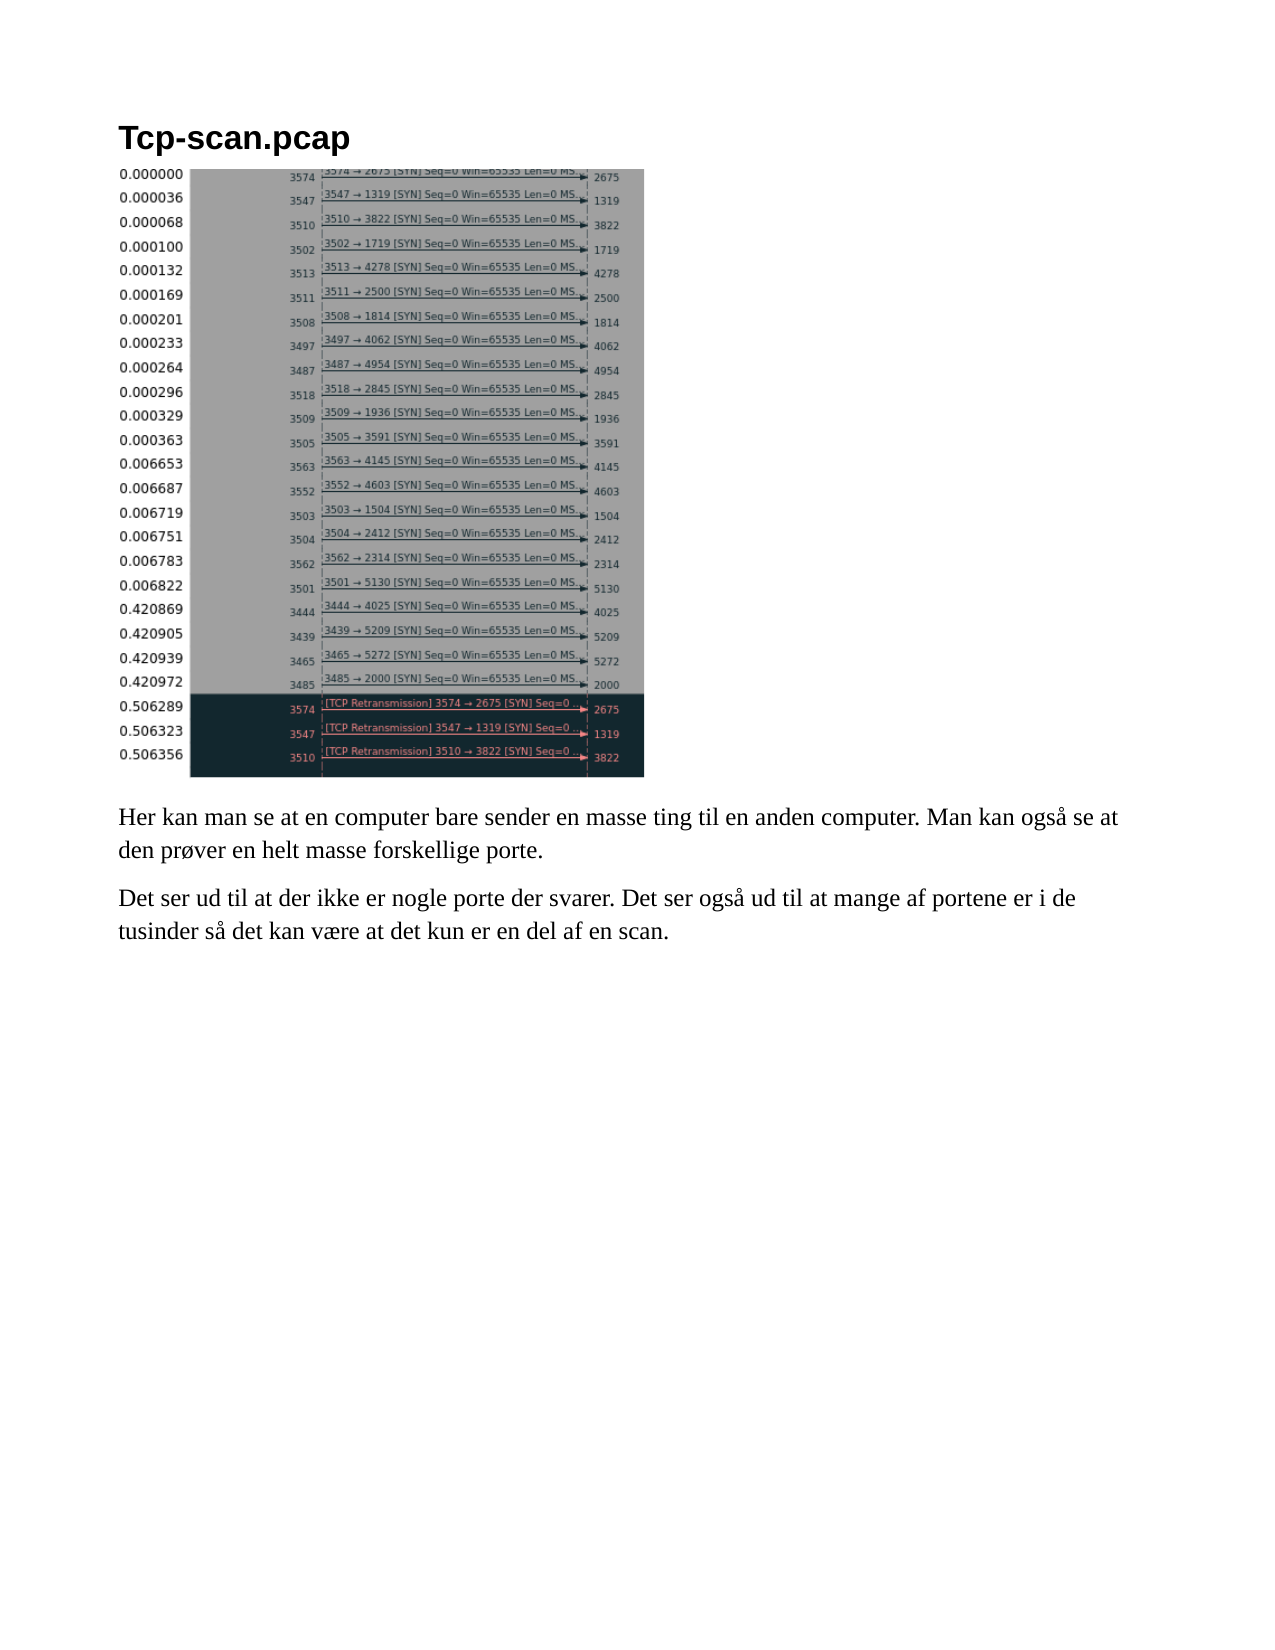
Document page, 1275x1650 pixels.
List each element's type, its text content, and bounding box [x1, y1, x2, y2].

picture [118, 169, 645, 784]
subtitle Tcp-scan.pcap [118, 118, 1157, 157]
text Her kan man se at en computer bare sender en masse ting til en anden computer. Man kan også se at den prøver en helt masse forskellige porte. [118, 802, 1157, 864]
text Det ser ud til at der ikke er nogle porte der svarer. Det ser også ud til at mange af portene er i de tusinder så det kan være at det kun er en del af en scan. [118, 883, 1157, 945]
